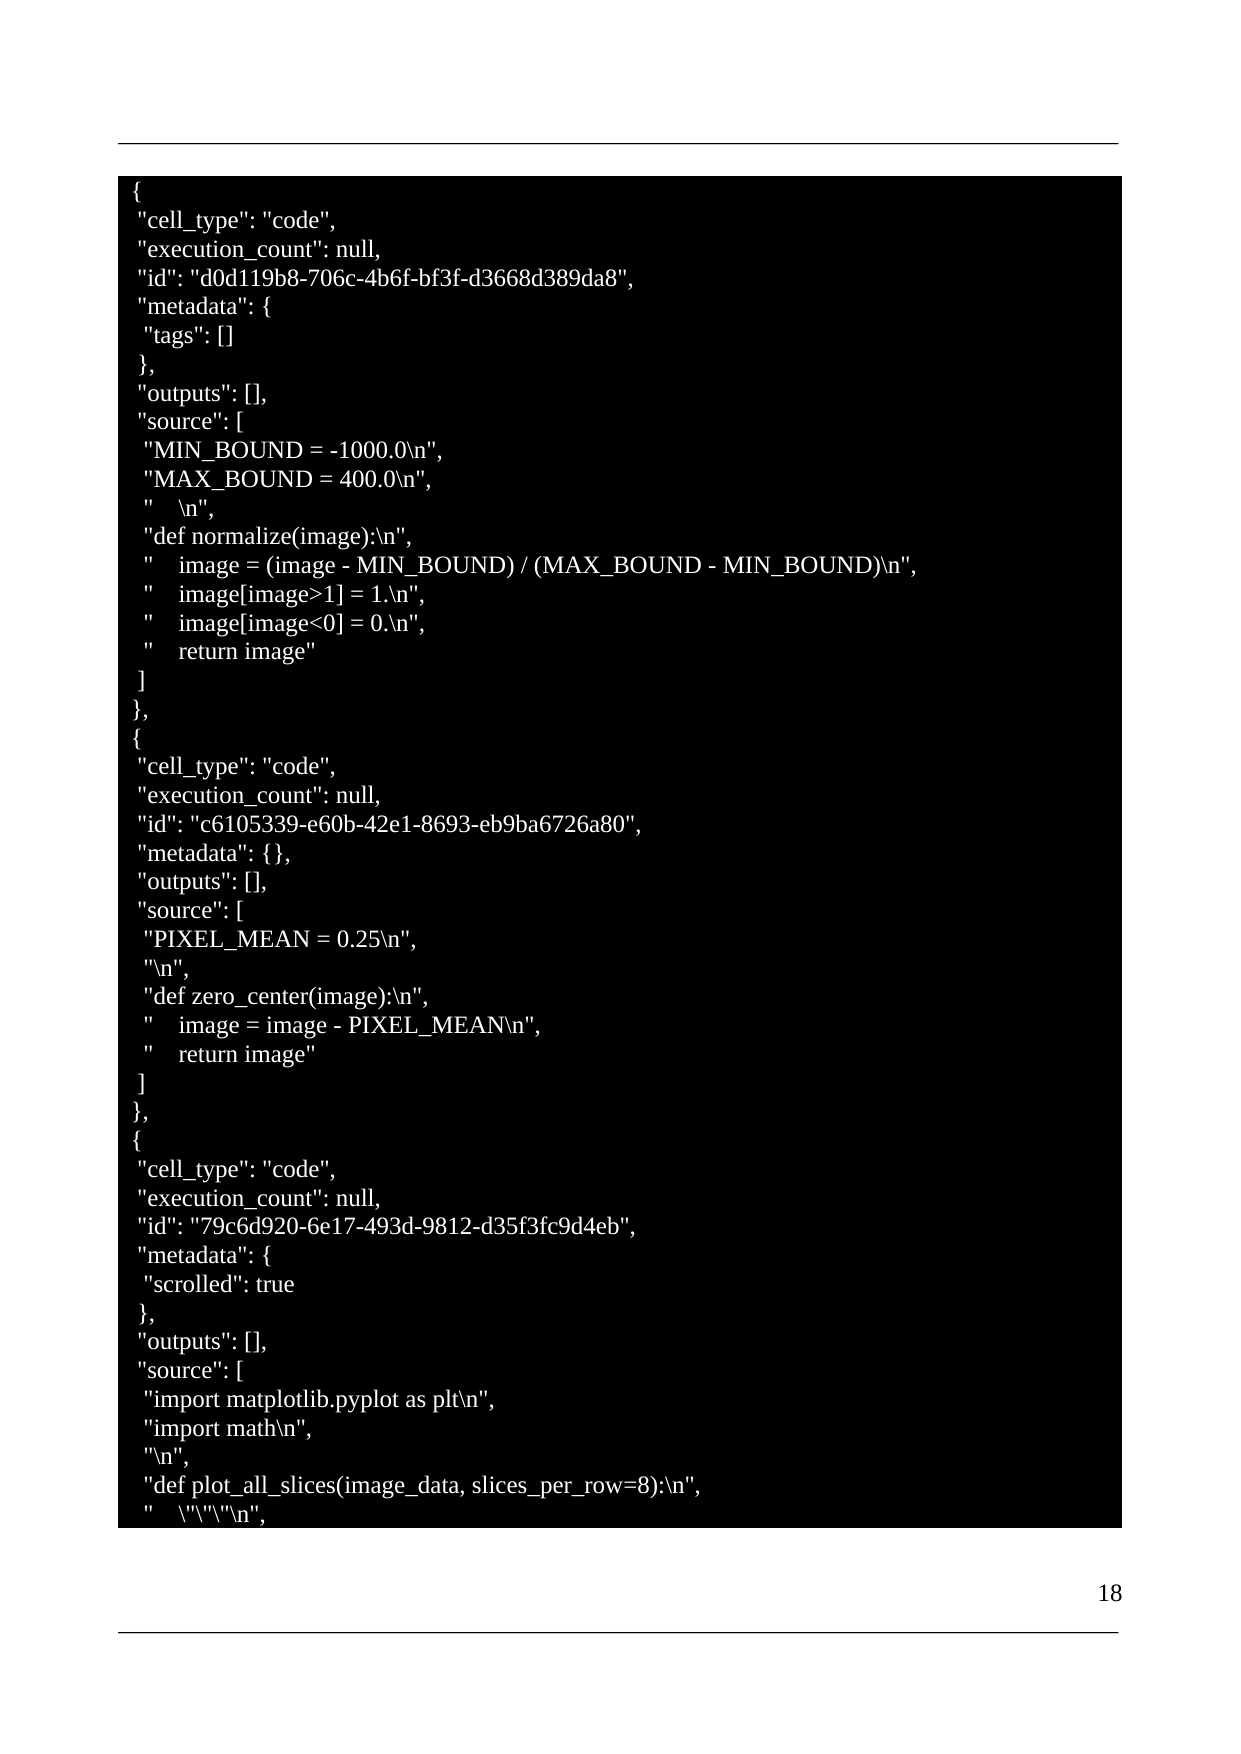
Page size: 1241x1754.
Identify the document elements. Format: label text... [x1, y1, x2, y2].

table_header { "cell_type": "code", "execution_count": null, "id": "d0d119b8-706c-4b6f-bf3f-d3668d389da8", "metadata": { "tags": [] }, "outputs": [], "source": [ "MIN_BOUND = -1000.0\n", "MAX_BOUND = 400.0\n", " \n", "def normalize(image):\n", " image = (image - MIN_BOUND) / (MAX_BOUND - MIN_BOUND)\n", " image[image>1] = 1.\n", " image[image<0] = 0.\n", " return image" ] }, { "cell_type": "code", "execution_count": null, "id": "c6105339-e60b-42e1-8693-eb9ba6726a80", "metadata": {}, "outputs": [], "source": [ "PIXEL_MEAN = 0.25\n", "\n", "def zero_center(image):\n", " image = image - PIXEL_MEAN\n", " return image" ] }, { "cell_type": "code", "execution_count": null, "id": "79c6d920-6e17-493d-9812-d35f3fc9d4eb", "metadata": { "scrolled": true }, "outputs": [], "source": [ "import matplotlib.pyplot as plt\n", "import math\n", "\n", "def plot_all_slices(image_data, slices_per_row=8):\n", " \"\"\"\n", [118, 176, 1122, 1528]
